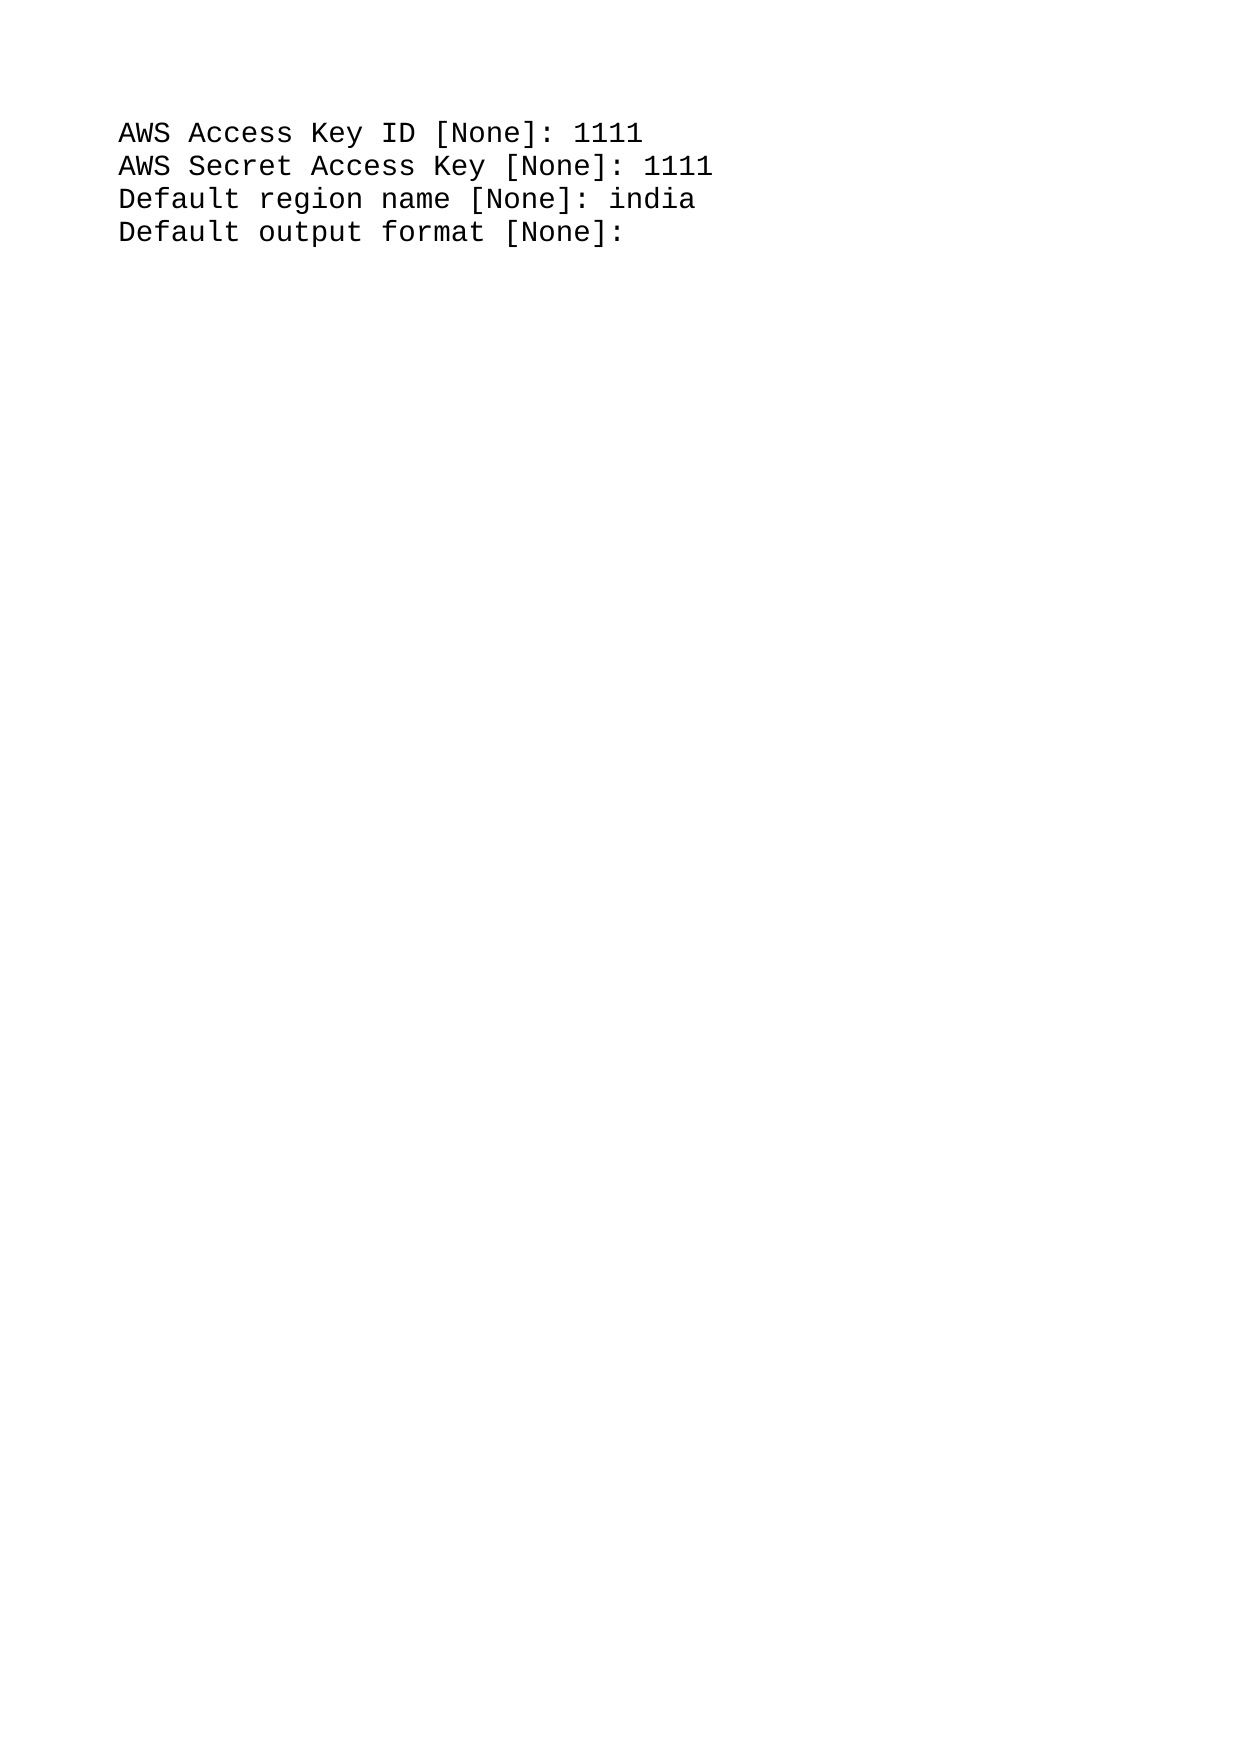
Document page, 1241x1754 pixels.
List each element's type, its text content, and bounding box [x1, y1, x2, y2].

text AWS Secret Access Key [None]: 1111 [118, 151, 1122, 184]
text Default output format [None]: [118, 217, 1122, 250]
text AWS Access Key ID [None]: 1111 [118, 118, 1122, 151]
text Default region name [None]: india [118, 184, 1122, 217]
